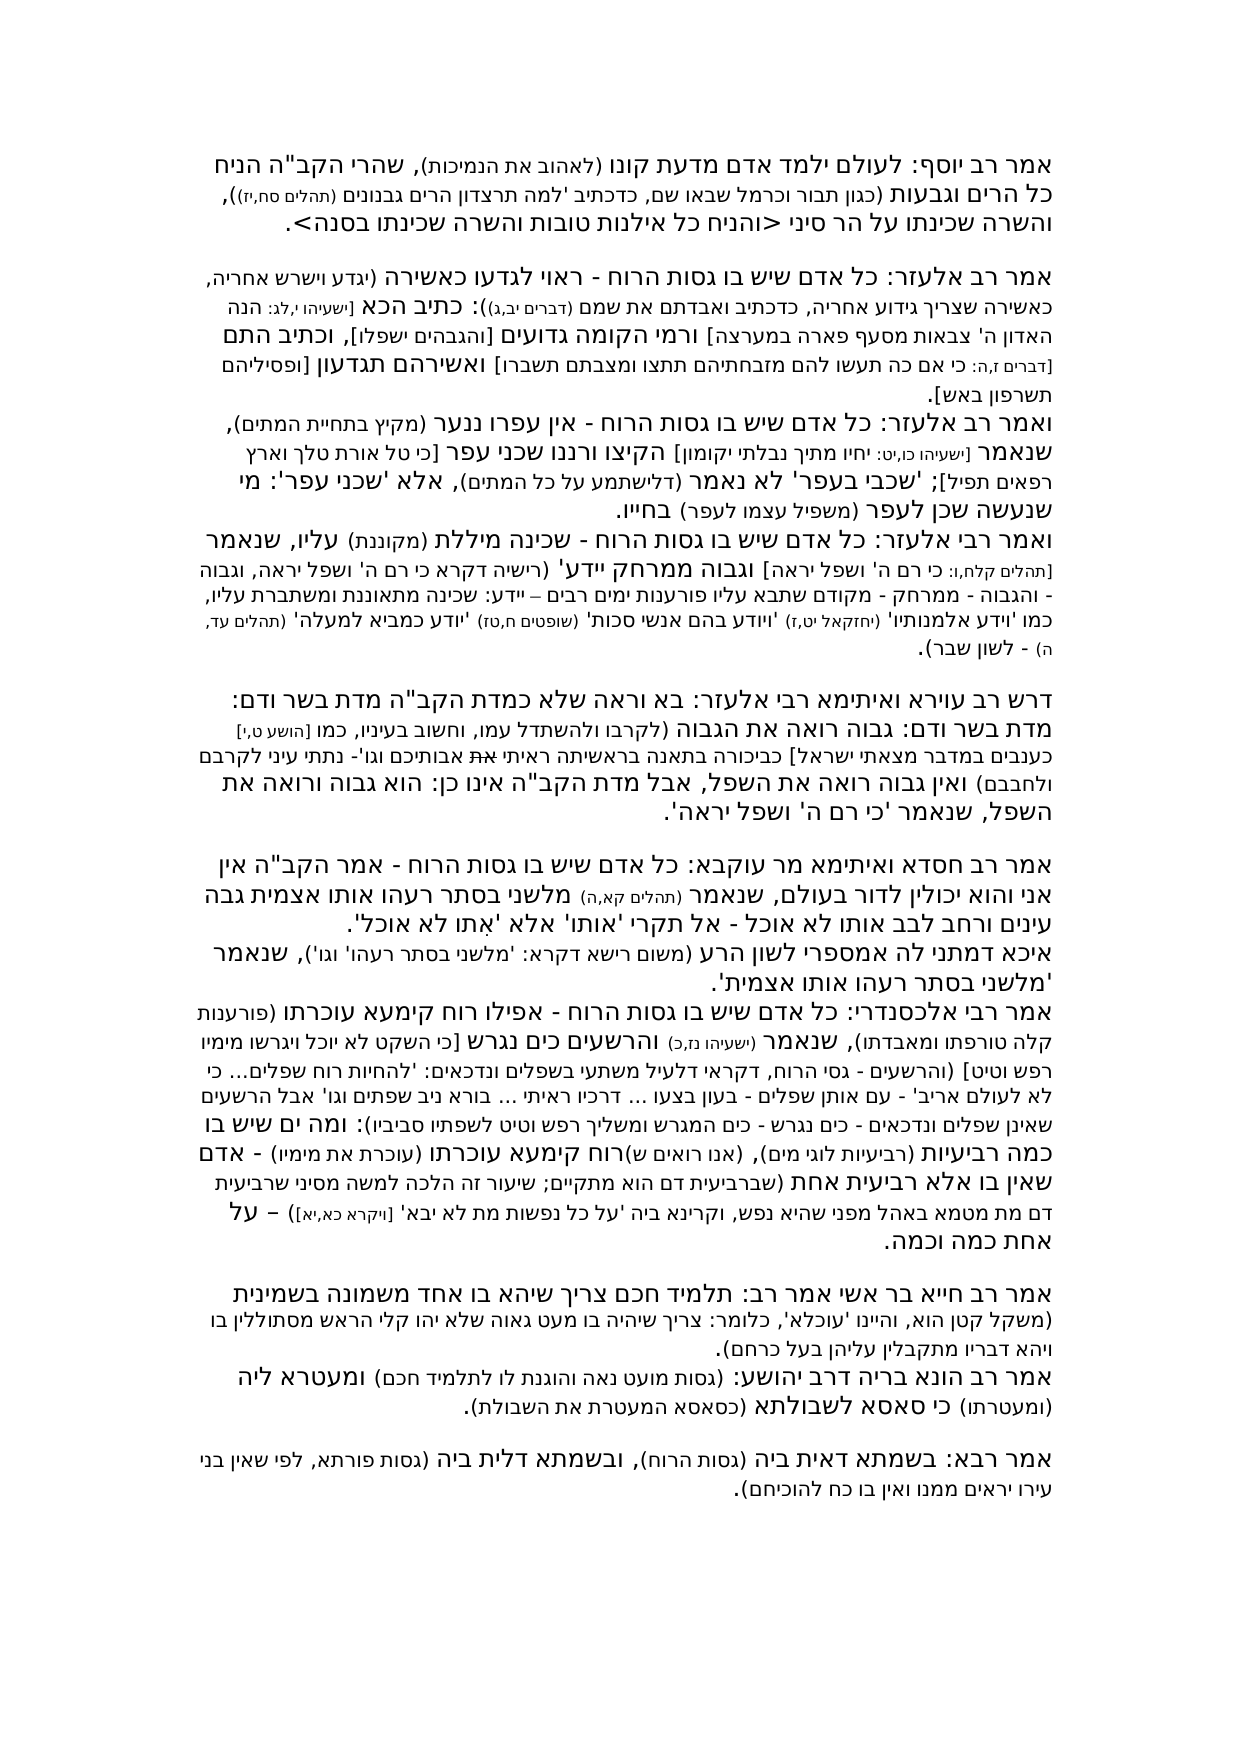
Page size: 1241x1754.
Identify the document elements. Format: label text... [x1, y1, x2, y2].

text דרש רב עוירא ואיתימא רבי אלעזר: בא וראה שלא כמדת הקב"ה מדת בשר ודם: מדת בשר ודם: גבוה רואה את הגבוה (לקרבו ולהשתדל עמו, וחשוב בעיניו, כמו [הושע ט,י] כענבים במדבר מצאתי ישראל] כביכורה בתאנה בראשיתה ראיתי את אבותיכם וגו'- נתתי עיני לקרבם ולחבבם) ואין גבוה רואה את השפל, אבל מדת הקב"ה אינו כן: הוא גבוה ורואה את השפל, שנאמר 'כי רם ה' ושפל יראה'. [187, 685, 1053, 827]
text אמר רב יוסף: לעולם ילמד אדם מדעת קונו (לאהוב את הנמיכות), שהרי הקב"ה הניח כל הרים וגבעות (כגון תבור וכרמל שבאו שם, כדכתיב 'למה תרצדון הרים גבנונים (תהלים סח,יז)), והשרה שכינתו על הר סיני <והניח כל אילנות טובות והשרה שכינתו בסנה>. [187, 150, 1053, 238]
text אמר רבא: בשמתא דאית ביה (גסות הרוח), ובשמתא דלית ביה (גסות פורתא, לפי שאין בני עירו יראים ממנו ואין בו כח להוכיחם). [187, 1444, 1053, 1503]
text אמר רב הונא בריה דרב יהושע: (גסות מועט נאה והוגנת לו לתלמיד חכם) ומעטרא ליה (ומעטרתו) כי סאסא לשבולתא (כסאסא המעטרת את השבולת). [187, 1362, 1053, 1420]
text אמר רב אלעזר: כל אדם שיש בו גסות הרוח - ראוי לגדעו כאשירה (יגדע וישרש אחריה, כאשירה שצריך גידוע אחריה, כדכתיב ואבדתם את שמם (דברים יב,ג)): כתיב הכא [ישעיהו י,לג: הנה האדון ה' צבאות מסעף פארה במערצה] ורמי הקומה גדועים [והגבהים ישפלו], וכתיב התם [דברים ז,ה: כי אם כה תעשו להם מזבחתיהם תתצו ומצבתם תשברו] ואשירהם תגדעון [ופסיליהם תשרפון באש]. [187, 262, 1053, 408]
text איכא דמתני לה אמספרי לשון הרע (משום רישא דקרא: 'מלשני בסתר רעהו' וגו'), שנאמר 'מלשני בסתר רעהו אותו אצמית'. [187, 938, 1053, 997]
text ואמר רבי אלעזר: כל אדם שיש בו גסות הרוח - שכינה מיללת (מקוננת) עליו, שנאמר [תהלים קלח,ו: כי רם ה' ושפל יראה] וגבוה ממרחק יידע' (רישיה דקרא כי רם ה' ושפל יראה, וגבוה - והגבוה - ממרחק - מקודם שתבא עליו פורענות ימים רבים – יידע: שכינה מתאוננת ומשתברת עליו, כמו 'וידע אלמנותיו' (יחזקאל יט,ז) 'ויודע בהם אנשי סכות' (שופטים ח,טז) 'יודע כמביא למעלה' (תהלים עד,ה) - לשון שבר). [187, 525, 1053, 661]
text אמר רב חסדא ואיתימא מר עוקבא: כל אדם שיש בו גסות הרוח - אמר הקב"ה אין אני והוא יכולין לדור בעולם, שנאמר (תהלים קא,ה) מלשני בסתר רעהו אותו אצמית גבה עינים ורחב לבב אותו לא אוכל - אל תקרי 'אותו' אלא 'אִתו לא אוכל'. [187, 851, 1053, 938]
text ואמר רב אלעזר: כל אדם שיש בו גסות הרוח - אין עפרו ננער (מקיץ בתחיית המתים), שנאמר [ישעיהו כו,יט: יחיו מתיך נבלתי יקומון] הקיצו ורננו שכני עפר [כי טל אורת טלך וארץ רפאים תפיל]; 'שכבי בעפר' לא נאמר (דלישתמע על כל המתים), אלא 'שכני עפר': מי שנעשה שכן לעפר (משפיל עצמו לעפר) בחייו. [187, 408, 1053, 525]
text אמר רבי אלכסנדרי: כל אדם שיש בו גסות הרוח - אפילו רוח קימעא עוכרתו (פורענות קלה טורפתו ומאבדתו), שנאמר (ישעיהו נז,כ) והרשעים כים נגרש [כי השקט לא יוכל ויגרשו מימיו רפש וטיט] (והרשעים - גסי הרוח, דקראי דלעיל משתעי בשפלים ונדכאים: 'להחיות רוח שפלים... כי לא לעולם אריב' - עם אותן שפלים - בעון בצעו ... דרכיו ראיתי ... בורא ניב שפתים וגו' אבל הרשעים שאינן שפלים ונדכאים - כים נגרש - כים המגרש ומשליך רפש וטיט לשפתיו סביביו): ומה ים שיש בו כמה רביעיות (רביעיות לוגי מים), (אנו רואים ש)רוח קימעא עוכרתו (עוכרת את מימיו) - אדם שאין בו אלא רביעית אחת (שברביעית דם הוא מתקיים; שיעור זה הלכה למשה מסיני שרביעית דם מת מטמא באהל מפני שהיא נפש, וקרינא ביה 'על כל נפשות מת לא יבא' [ויקרא כא,יא]) – על אחת כמה וכמה. [187, 997, 1053, 1255]
text אמר רב חייא בר אשי אמר רב: תלמיד חכם צריך שיהא בו אחד משמונה בשמינית (משקל קטן הוא, והיינו 'עוכלא', כלומר: צריך שיהיה בו מעט גאוה שלא יהו קלי הראש מסתוללין בו ויהא דבריו מתקבלין עליהן בעל כרחם). [187, 1279, 1053, 1362]
